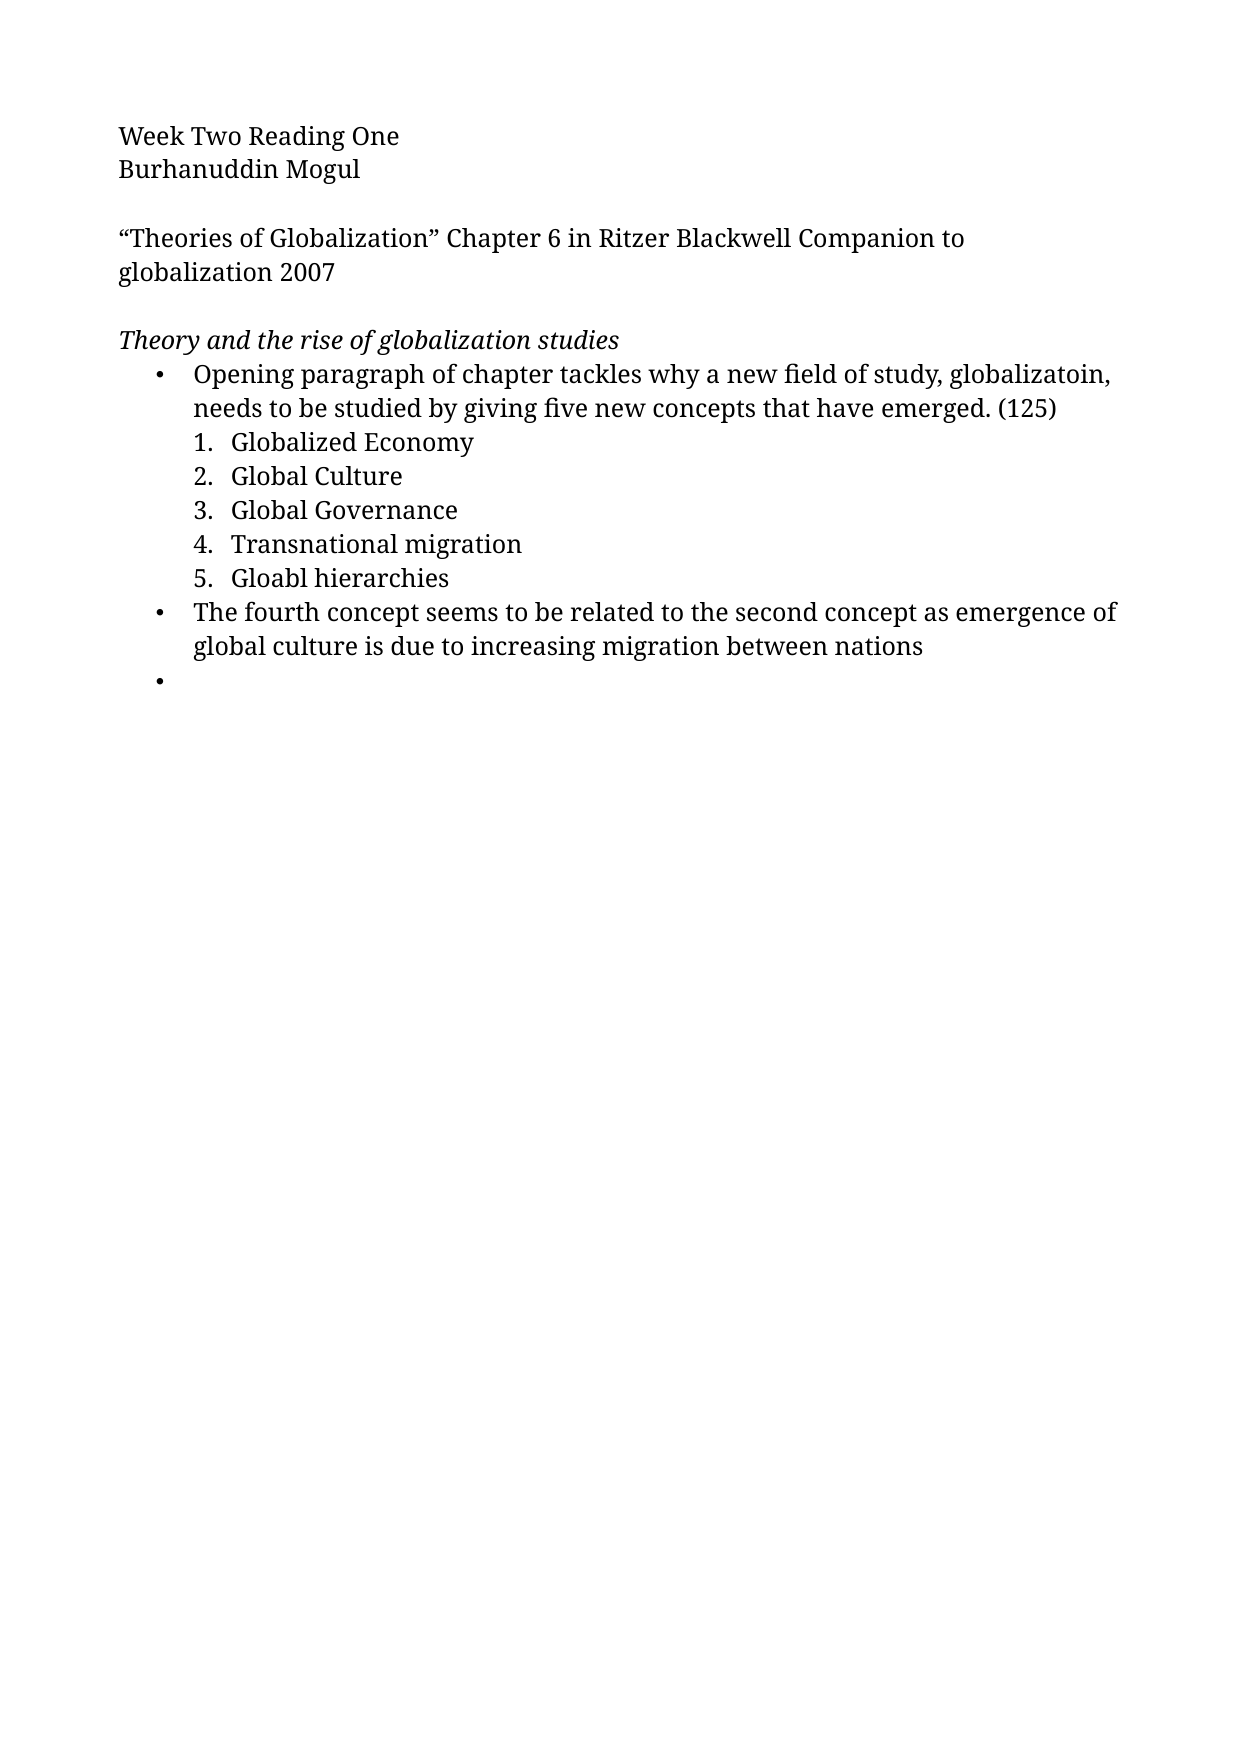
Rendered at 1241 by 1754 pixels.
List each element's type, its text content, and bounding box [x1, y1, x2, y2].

text “Theories of Globalization” Chapter 6 in Ritzer Blackwell Companion to globalization 2007 [118, 220, 1122, 288]
text Theory and the rise of globalization studies [118, 322, 1122, 357]
text Week Two Reading One [118, 118, 1122, 152]
list The fourth concept seems to be related to the second concept as emergence of global culture is due to increasing migration between nations [156, 595, 1122, 663]
list Opening paragraph of chapter tackles why a new field of study, globalizatoin, needs to be studied by giving five new concepts that have emerged. (125) [156, 357, 1122, 425]
list Global Culture [193, 459, 1122, 493]
list Gloabl hierarchies [193, 561, 1122, 595]
list Globalized Economy [193, 425, 1122, 459]
text Burhanuddin Mogul [118, 152, 1122, 186]
list Global Governance [193, 493, 1122, 527]
list Transnational migration [193, 527, 1122, 561]
